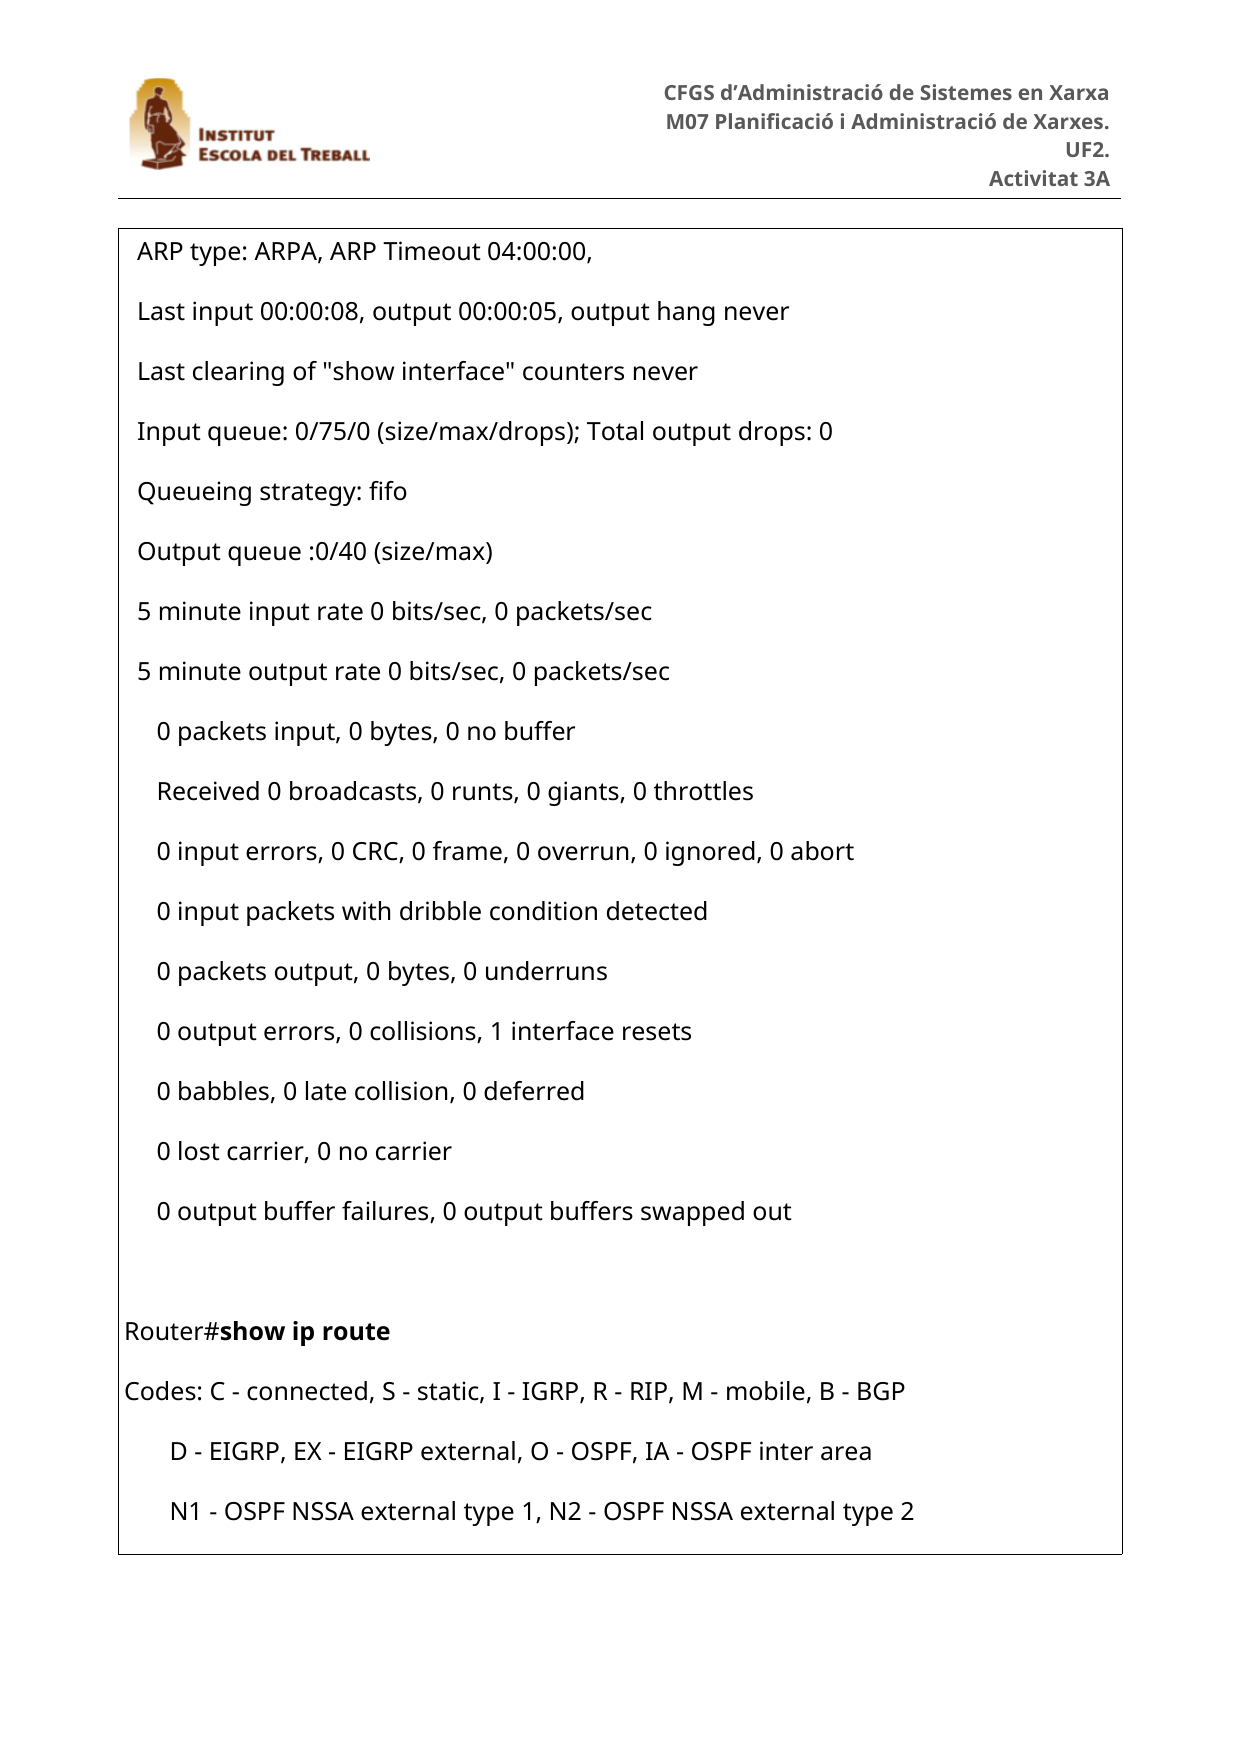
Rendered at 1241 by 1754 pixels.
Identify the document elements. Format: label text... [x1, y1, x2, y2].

table_header ARP type: ARPA, ARP Timeout 04:00:00, Last input 00:00:08, output 00:00:05, output hang never Last clearing of "show interface" counters never Input queue: 0/75/0 (size/max/drops); Total output drops: 0 Queueing strategy: fifo Output queue :0/40 (size/max) 5 minute input rate 0 bits/sec, 0 packets/sec 5 minute output rate 0 bits/sec, 0 packets/sec 0 packets input, 0 bytes, 0 no buffer Received 0 broadcasts, 0 runts, 0 giants, 0 throttles 0 input errors, 0 CRC, 0 frame, 0 overrun, 0 ignored, 0 abort 0 input packets with dribble condition detected 0 packets output, 0 bytes, 0 underruns 0 output errors, 0 collisions, 1 interface resets 0 babbles, 0 late collision, 0 deferred 0 lost carrier, 0 no carrier 0 output buffer failures, 0 output buffers swapped out Router#show ip route Codes: C - connected, S - static, I - IGRP, R - RIP, M - mobile, B - BGP D - EIGRP, EX - EIGRP external, O - OSPF, IA - OSPF inter area N1 - OSPF NSSA external type 1, N2 - OSPF NSSA external type 2 [119, 229, 1122, 1554]
picture [129, 78, 370, 170]
